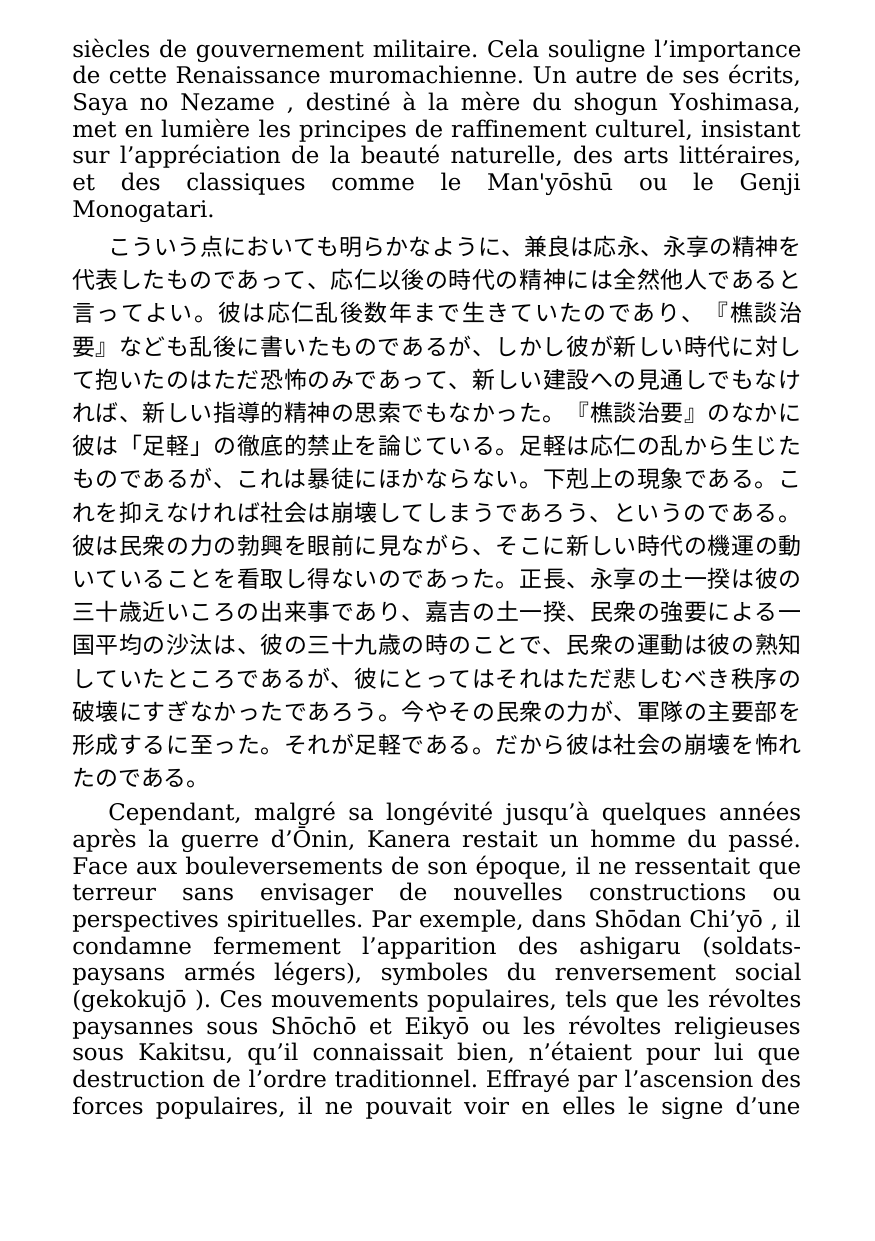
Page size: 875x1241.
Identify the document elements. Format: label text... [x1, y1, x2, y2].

text siècles de gouvernement militaire. Cela souligne l’importance de cette Renaissance muromachienne. Un autre de ses écrits, Saya no Nezame , destiné à la mère du shogun Yoshimasa, met en lumière les principes de raffinement culturel, insistant sur l’appréciation de la beauté naturelle, des arts littéraires, et des classiques comme le Man'yōshū ou le Genji Monogatari. [72, 36, 802, 223]
text こういう点においても明らかなように、兼良は応永、永享の精神を代表したものであって、応仁以後の時代の精神には全然他人であると言ってよい。彼は応仁乱後数年まで生きていたのであり、『樵談治要』なども乱後に書いたものであるが、しかし彼が新しい時代に対して抱いたのはただ恐怖のみであって、新しい建設への見通しでもなければ、新しい指導的精神の思索でもなかった。『樵談治要』のなかに彼は「足軽」の徹底的禁止を論じている。足軽は応仁の乱から生じたものであるが、これは暴徒にほかならない。下剋上の現象である。これを抑えなければ社会は崩壊してしまうであろう、というのである。彼は民衆の力の勃興を眼前に見ながら、そこに新しい時代の機運の動いていることを看取し得ないのであった。正長、永享の土一揆は彼の三十歳近いころの出来事であり、嘉吉の土一揆、民衆の強要による一国平均の沙汰は、彼の三十九歳の時のことで、民衆の運動は彼の熟知していたところであるが、彼にとってはそれはただ悲しむべき秩序の破壊にすぎなかったであろう。今やその民衆の力が、軍隊の主要部を形成するに至った。それが足軽である。だから彼は社会の崩壊を怖れたのである。 [72, 229, 802, 793]
text Cependant, malgré sa longévité jusqu’à quelques années après la guerre d’Ōnin, Kanera restait un homme du passé. Face aux bouleversements de son époque, il ne ressentait que terreur sans envisager de nouvelles constructions ou perspectives spirituelles. Par exemple, dans Shōdan Chi’yō , il condamne fermement l’apparition des ashigaru (soldats-paysans armés légers), symboles du renversement social (gekokujō ). Ces mouvements populaires, tels que les révoltes paysannes sous Shōchō et Eikyō ou les révoltes religieuses sous Kakitsu, qu’il connaissait bien, n’étaient pour lui que destruction de l’ordre traditionnel. Effrayé par l’ascension des forces populaires, il ne pouvait voir en elles le signe d’une [72, 799, 802, 1119]
